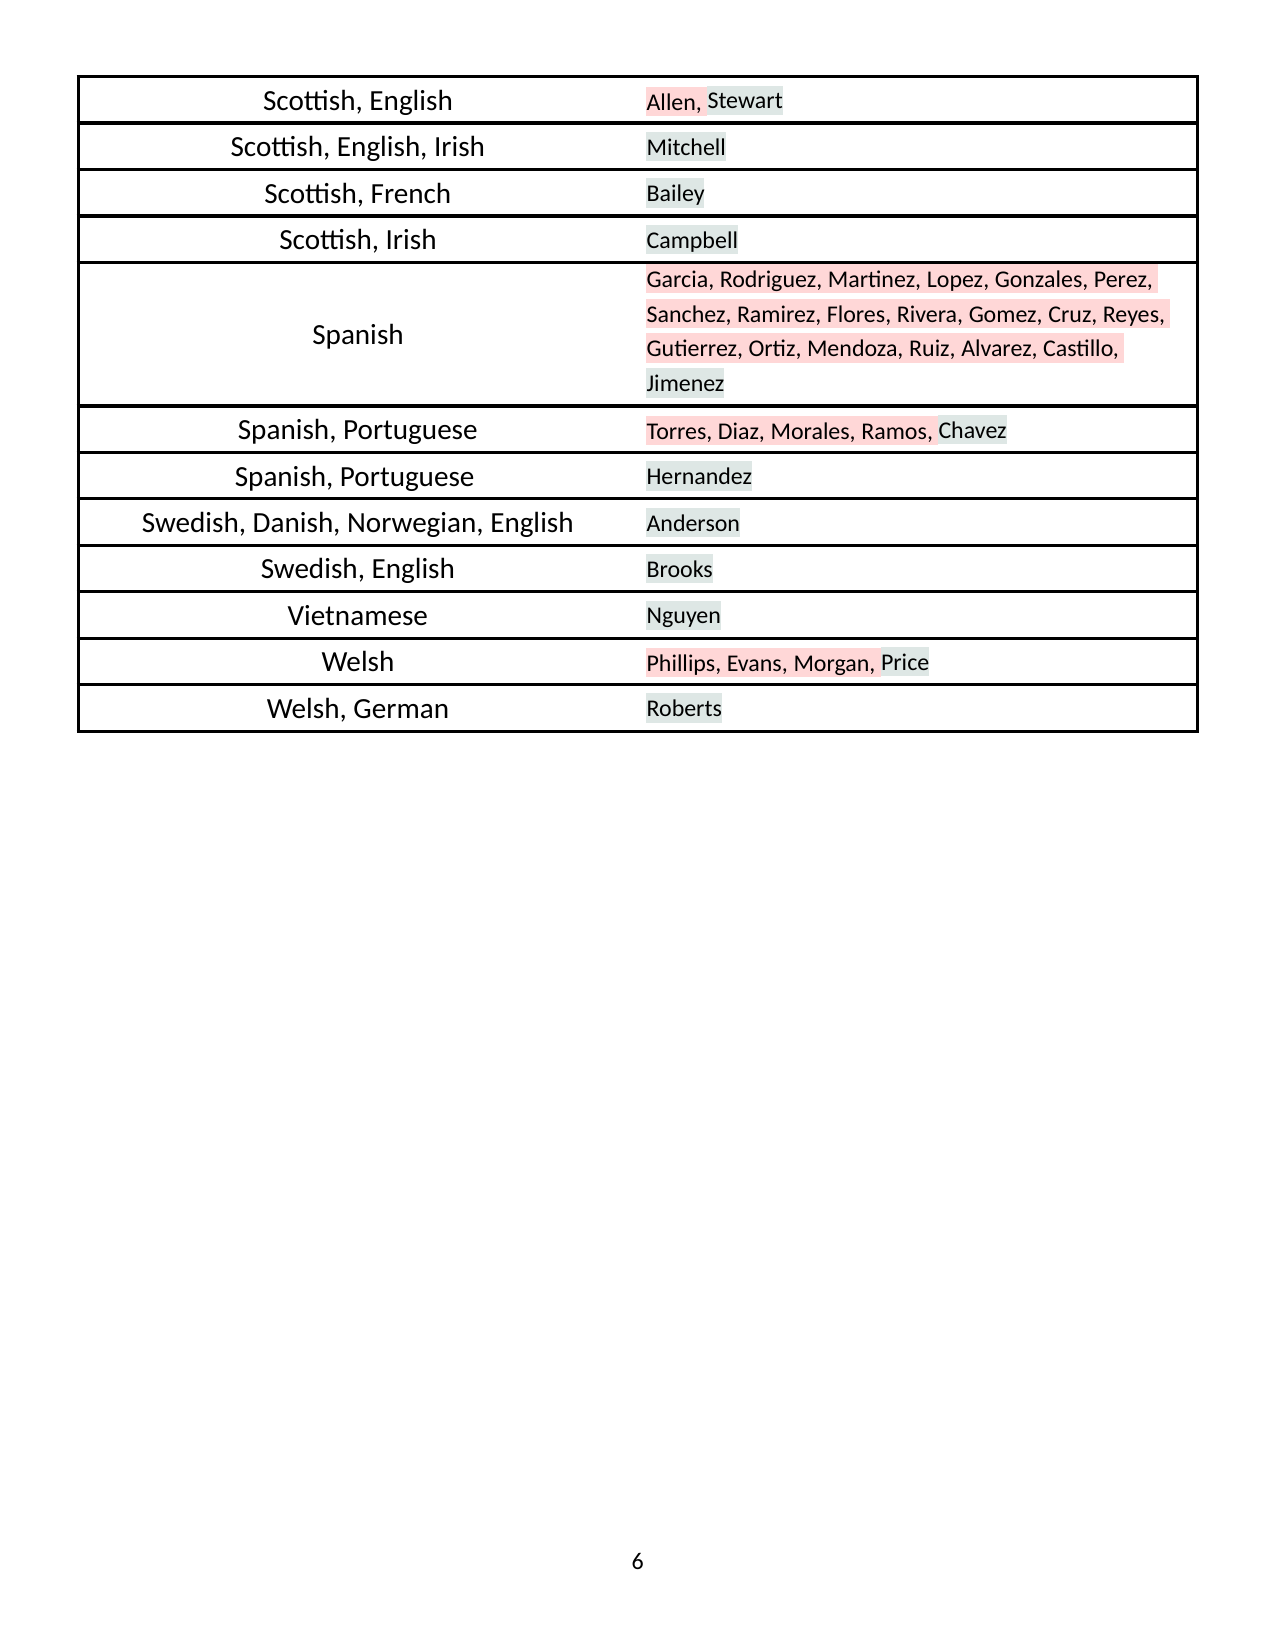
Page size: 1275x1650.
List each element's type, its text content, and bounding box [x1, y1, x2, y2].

table_header [638, 264, 1196, 404]
table_header [638, 125, 1196, 168]
table_header [638, 171, 1196, 214]
table_header [638, 500, 1196, 544]
table_header [638, 547, 1196, 590]
table_header Spanish, Portuguese [80, 454, 637, 497]
table_header Spanish [80, 264, 637, 404]
table_header [638, 686, 1196, 729]
table_header Scottish, English, Irish [80, 125, 637, 168]
table_header [638, 218, 1196, 261]
table_header Welsh, German [80, 686, 637, 729]
table_header Scottish, French [80, 171, 637, 214]
table_header Swedish, English [80, 547, 637, 590]
table_header [638, 454, 1196, 497]
table_header Welsh [80, 640, 637, 683]
table_header Vietnamese [80, 593, 637, 637]
table_header Spanish, Portuguese [80, 408, 637, 451]
table_header [638, 78, 1196, 121]
table_header Scottish, English [80, 78, 637, 121]
table_header [638, 640, 1196, 683]
table_header Swedish, Danish, Norwegian, English [80, 500, 637, 544]
table_header [638, 408, 1196, 451]
table_header Scottish, Irish [80, 218, 637, 261]
table_header [638, 593, 1196, 637]
